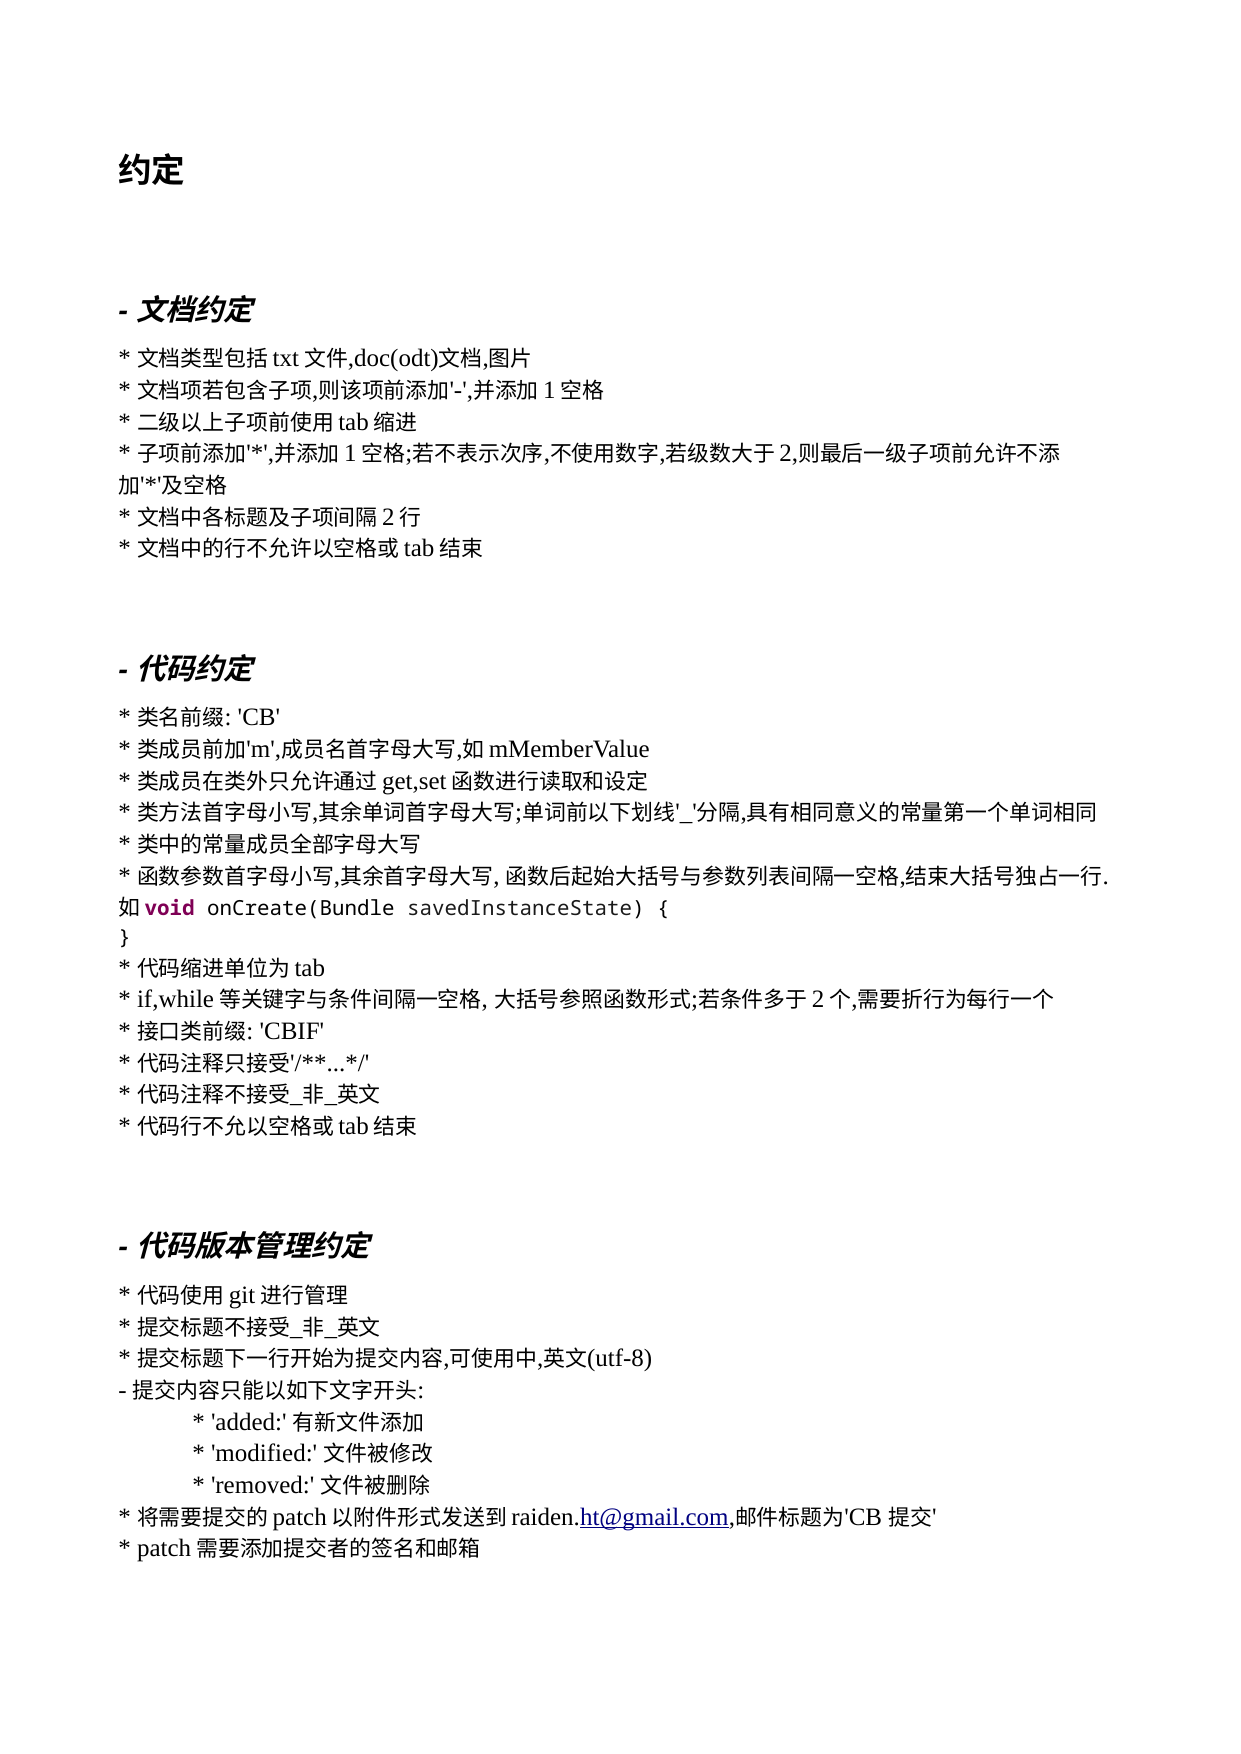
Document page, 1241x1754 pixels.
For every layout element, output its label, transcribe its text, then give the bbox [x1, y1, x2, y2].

text * 接口类前缀: 'CBIF' [118, 1014, 1122, 1046]
text * 函数参数首字母小写,其余首字母大写, 函数后起始大括号与参数列表间隔一空格,结束大括号独占一行.如void onCreate(Bundle savedInstanceState) { [118, 859, 1122, 922]
text * 类成员前加'm',成员名首字母大写,如mMemberValue [118, 732, 1122, 764]
text * 'modified:' 文件被修改 [118, 1436, 1122, 1468]
text * 提交标题下一行开始为提交内容,可使用中,英文(utf-8) [118, 1341, 1122, 1373]
text * 类成员在类外只允许通过get,set函数进行读取和设定 [118, 764, 1122, 795]
text * 将需要提交的patch以附件形式发送到raiden.ht@gmail.com,邮件标题为'CB 提交' [118, 1499, 1122, 1531]
text } [118, 922, 1122, 951]
text * if,while等关键字与条件间隔一空格, 大括号参照函数形式;若条件多于2个,需要折行为每行一个 [118, 982, 1122, 1014]
text * 类名前缀: 'CB' [118, 700, 1122, 732]
text * 代码行不允以空格或tab结束 [118, 1109, 1122, 1141]
text * 代码缩进单位为tab [118, 951, 1122, 982]
text * 代码使用git进行管理 [118, 1278, 1122, 1309]
text * 子项前添加'*',并添加1空格;若不表示次序,不使用数字,若级数大于2,则最后一级子项前允许不添加'*'及空格 [118, 436, 1122, 500]
text * 'removed:' 文件被删除 [118, 1468, 1122, 1499]
text - 提交内容只能以如下文字开头: [118, 1373, 1122, 1404]
text * patch需要添加提交者的签名和邮箱 [118, 1531, 1122, 1563]
text * 文档中的行不允许以空格或tab结束 [118, 531, 1122, 563]
subtitle - 文档约定 [118, 287, 1122, 329]
text * 提交标题不接受_非_英文 [118, 1309, 1122, 1341]
subtitle 约定 [118, 143, 1122, 192]
text * 类中的常量成员全部字母大写 [118, 827, 1122, 859]
text * 代码注释只接受'/**...*/' [118, 1046, 1122, 1077]
text * 文档中各标题及子项间隔2行 [118, 500, 1122, 531]
text * 'added:' 有新文件添加 [118, 1404, 1122, 1436]
text * 文档项若包含子项,则该项前添加'-',并添加1空格 [118, 373, 1122, 405]
subtitle - 代码版本管理约定 [118, 1223, 1122, 1265]
text * 类方法首字母小写,其余单词首字母大写;单词前以下划线'_'分隔,具有相同意义的常量第一个单词相同 [118, 795, 1122, 827]
text * 代码注释不接受_非_英文 [118, 1077, 1122, 1109]
text * 文档类型包括txt文件,doc(odt)文档,图片 [118, 341, 1122, 373]
subtitle - 代码约定 [118, 646, 1122, 688]
text * 二级以上子项前使用tab缩进 [118, 405, 1122, 436]
